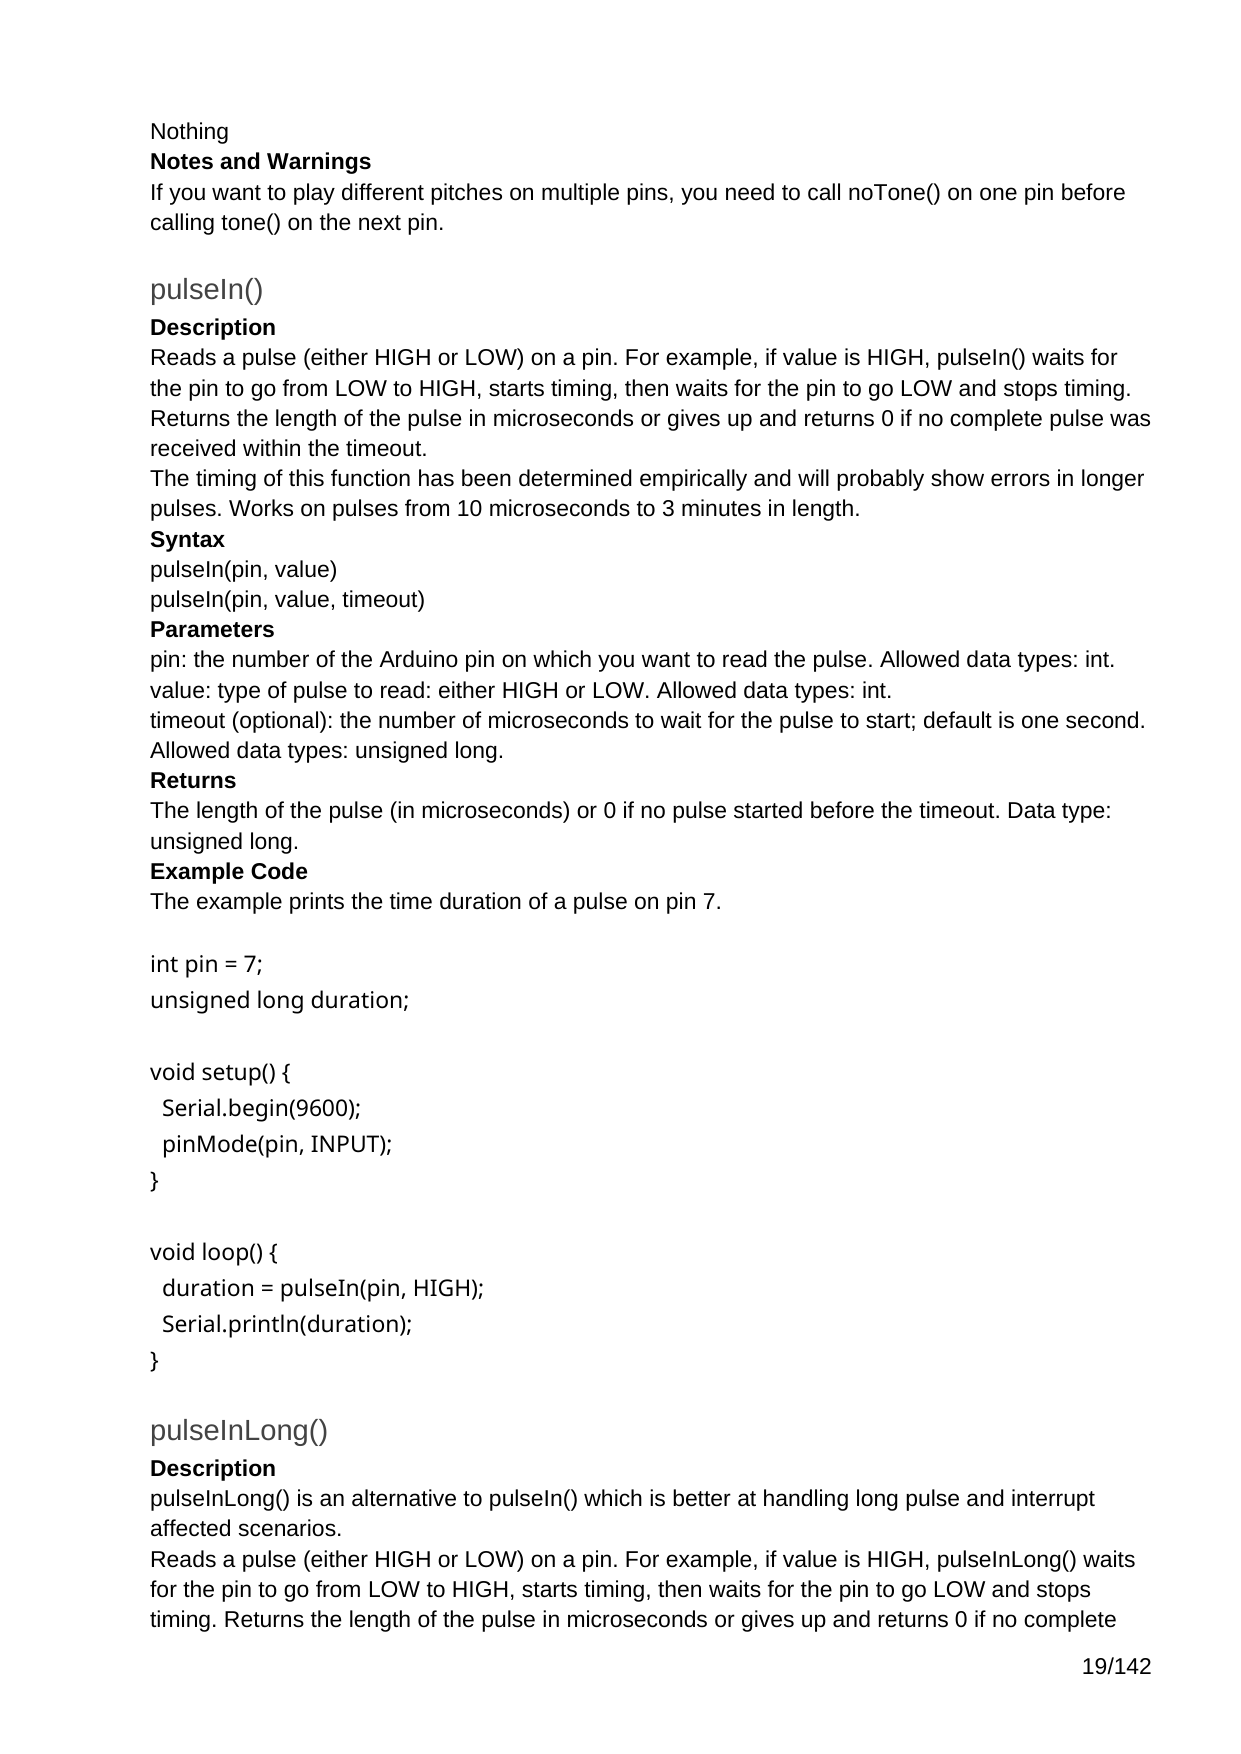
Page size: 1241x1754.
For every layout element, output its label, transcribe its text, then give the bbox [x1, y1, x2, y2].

text Notes and Warnings [150, 148, 1152, 174]
text Description [150, 1455, 1152, 1481]
text pulseIn(pin, value, timeout) [150, 586, 1152, 612]
text Serial.begin(9600); [150, 1092, 1152, 1123]
text Reads a pulse (either HIGH or LOW) on a pin. For example, if value is HIGH, pulseInLong() waits for the pin to go from LOW to HIGH, starts timing, then waits for the pin to go LOW and stops timing. Returns the length of the pulse in microseconds or gives up and returns 0 if no complete [150, 1546, 1152, 1632]
text pinMode(pin, INPUT); [150, 1128, 1152, 1159]
text pulseIn(pin, value) [150, 556, 1152, 582]
subtitle pulseIn() [150, 272, 1152, 306]
text The example prints the time duration of a pulse on pin 7. [150, 888, 1152, 914]
text int pin = 7; [150, 948, 1152, 980]
text Returns [150, 767, 1152, 793]
text Parameters [150, 616, 1152, 642]
text void loop() { [150, 1236, 1152, 1267]
text Serial.println(duration); [150, 1308, 1152, 1339]
text Description [150, 314, 1152, 340]
text pulseInLong() is an alternative to pulseIn() which is better at handling long pulse and interrupt affected scenarios. [150, 1485, 1152, 1542]
text value: type of pulse to read: either HIGH or LOW. Allowed data types: int. [150, 677, 1152, 703]
text } [150, 1164, 1152, 1195]
text duration = pulseIn(pin, HIGH); [150, 1272, 1152, 1303]
text void setup() { [150, 1056, 1152, 1087]
text Example Code [150, 858, 1152, 884]
text The timing of this function has been determined empirically and will probably show errors in longer pulses. Works on pulses from 10 microseconds to 3 minutes in length. [150, 465, 1152, 522]
text } [150, 1344, 1152, 1375]
text Nothing [150, 118, 1152, 144]
text Reads a pulse (either HIGH or LOW) on a pin. For example, if value is HIGH, pulseIn() waits for the pin to go from LOW to HIGH, starts timing, then waits for the pin to go LOW and stops timing. Returns the length of the pulse in microseconds or gives up and returns 0 if no complete pulse was received within the timeout. [150, 344, 1152, 461]
text The length of the pulse (in microseconds) or 0 if no pulse started before the timeout. Data type: unsigned long. [150, 797, 1152, 854]
subtitle pulseInLong() [150, 1413, 1152, 1447]
text timeout (optional): the number of microseconds to wait for the pulse to start; default is one second. Allowed data types: unsigned long. [150, 707, 1152, 763]
text If you want to play different pitches on multiple pins, you need to call noTone() on one pin before calling tone() on the next pin. [150, 178, 1152, 235]
text unsigned long duration; [150, 984, 1152, 1016]
text pin: the number of the Arduino pin on which you want to read the pulse. Allowed data types: int. [150, 646, 1152, 673]
text Syntax [150, 526, 1152, 552]
